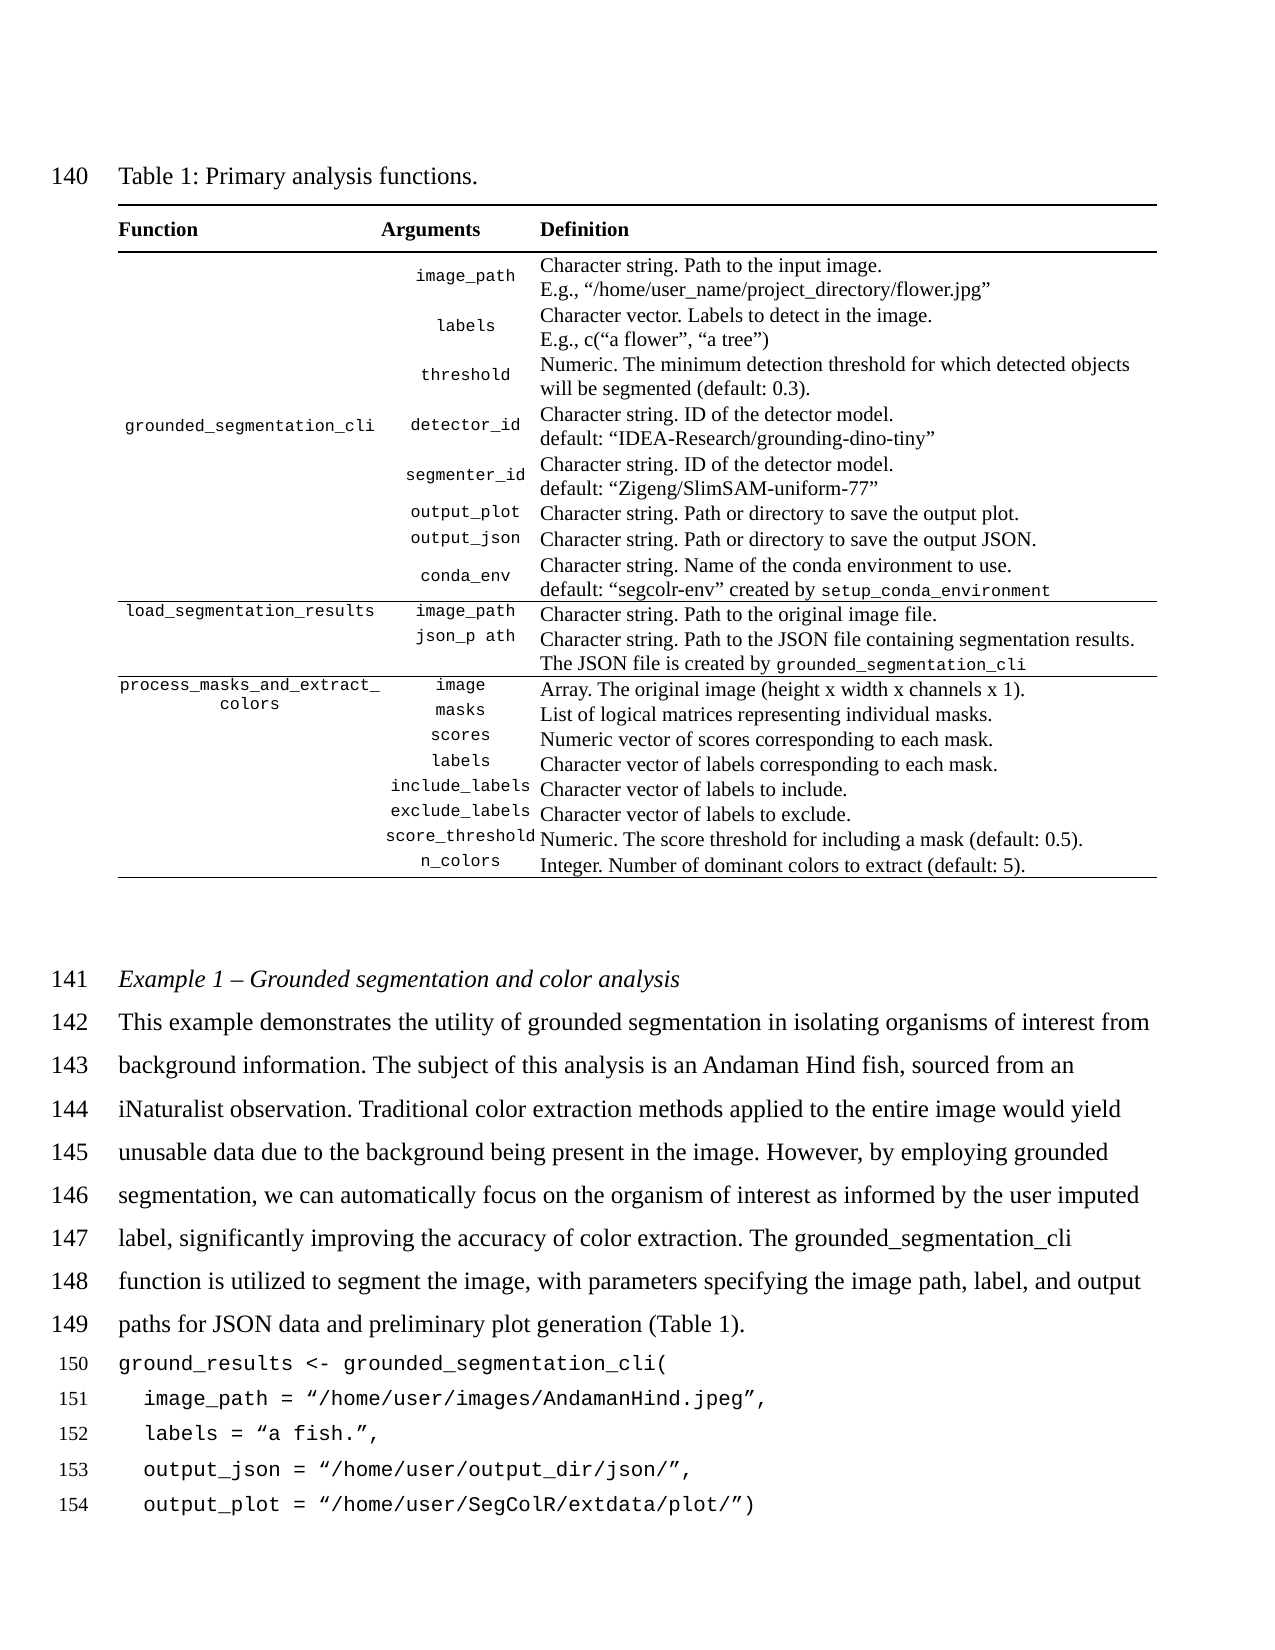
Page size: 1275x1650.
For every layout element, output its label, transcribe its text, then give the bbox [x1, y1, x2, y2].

table_cell n_colors [381, 851, 540, 877]
table_cell image [381, 677, 540, 701]
table_header Function [118, 206, 381, 251]
table_cell Array. The original image (height x width x channels x 1). [540, 677, 1157, 701]
table_cell Character vector of labels to include. [540, 776, 1157, 801]
table_cell segmenter_id [381, 450, 540, 500]
table_cell Character string. Path to the JSON file containing segmentation results. The JSON file is created by grounded_segmentation_cli [540, 626, 1157, 676]
table_cell load_segmentation_results [118, 602, 381, 676]
table_cell json_p ath [381, 626, 540, 676]
table_cell Character string. Path or directory to save the output JSON. [540, 525, 1157, 551]
table_cell grounded_segmentation_cli [118, 253, 381, 601]
table_cell image_path [381, 253, 540, 301]
table_cell Character string. Path or directory to save the output plot. [540, 500, 1157, 525]
table_cell include_labels [381, 776, 540, 801]
table_header Definition [540, 206, 1157, 251]
table_cell output_json [381, 525, 540, 551]
table_cell conda_env [381, 551, 540, 601]
table_cell labels [381, 751, 540, 776]
table_cell Numeric vector of scores corresponding to each mask. [540, 726, 1157, 751]
table_cell scores [381, 726, 540, 751]
text Example 1 – Grounded segmentation and color analysis [118, 964, 1157, 993]
text ground_results <- grounded_segmentation_cli( [118, 1352, 1157, 1376]
text image_path = “/home/user/images/AndamanHind.jpeg”, [118, 1388, 1157, 1412]
table_cell Integer. Number of dominant colors to extract (default: 5). [540, 851, 1157, 877]
table_cell Character vector. Labels to detect in the image. E.g., c(“a flower”, “a tree”) [540, 301, 1157, 351]
text This example demonstrates the utility of grounded segmentation in isolating organisms of interest from background information. The subject of this analysis is an Andaman Hind fish, sourced from an iNaturalist observation. Traditional color extraction methods applied to the entire image would yield unusable data due to the background being present in the image. However, by employing grounded segmentation, we can automatically focus on the organism of interest as informed by the user imputed label, significantly improving the accuracy of color extraction. The grounded_segmentation_cli function is utilized to segment the image, with parameters specifying the image path, label, and output paths for JSON data and preliminary plot generation (Table 1). [118, 1007, 1157, 1338]
table_cell Character string. ID of the detector model. default: “Zigeng/SlimSAM-uniform-77” [540, 450, 1157, 500]
table_cell process_masks_and_extract_colors [118, 677, 381, 877]
table_cell masks [381, 701, 540, 726]
table_cell output_plot [381, 500, 540, 525]
table_cell Character vector of labels corresponding to each mask. [540, 751, 1157, 776]
text labels = “a fish.”, [118, 1423, 1157, 1447]
text output_json = “/home/user/output_dir/json/”, [118, 1459, 1157, 1482]
table_cell Character string. Name of the conda environment to use. default: “segcolr-env” created by setup_conda_environment [540, 551, 1157, 601]
table_cell List of logical matrices representing individual masks. [540, 701, 1157, 726]
table_cell Character string. ID of the detector model. default: “IDEA-Research/grounding-dino-tiny” [540, 400, 1157, 450]
table_cell detector_id [381, 400, 540, 450]
table_cell Character vector of labels to exclude. [540, 801, 1157, 826]
table_cell exclude_labels [381, 801, 540, 826]
text Table 1: Primary analysis functions. [118, 161, 1157, 190]
table_cell score_threshold [381, 826, 540, 851]
table_cell Character string. Path to the input image. E.g., “/home/user_name/project_directory/flower.jpg” [540, 253, 1157, 301]
table_header Arguments [381, 206, 540, 251]
text output_plot = “/home/user/SegColR/extdata/plot/”) [118, 1494, 1157, 1518]
table_cell Numeric. The score threshold for including a mask (default: 0.5). [540, 826, 1157, 851]
table_cell image_path [381, 602, 540, 626]
table_cell Numeric. The minimum detection threshold for which detected objects will be segmented (default: 0.3). [540, 351, 1157, 400]
table_cell labels [381, 301, 540, 351]
table_cell Character string. Path to the original image file. [540, 602, 1157, 626]
table_cell threshold [381, 351, 540, 400]
